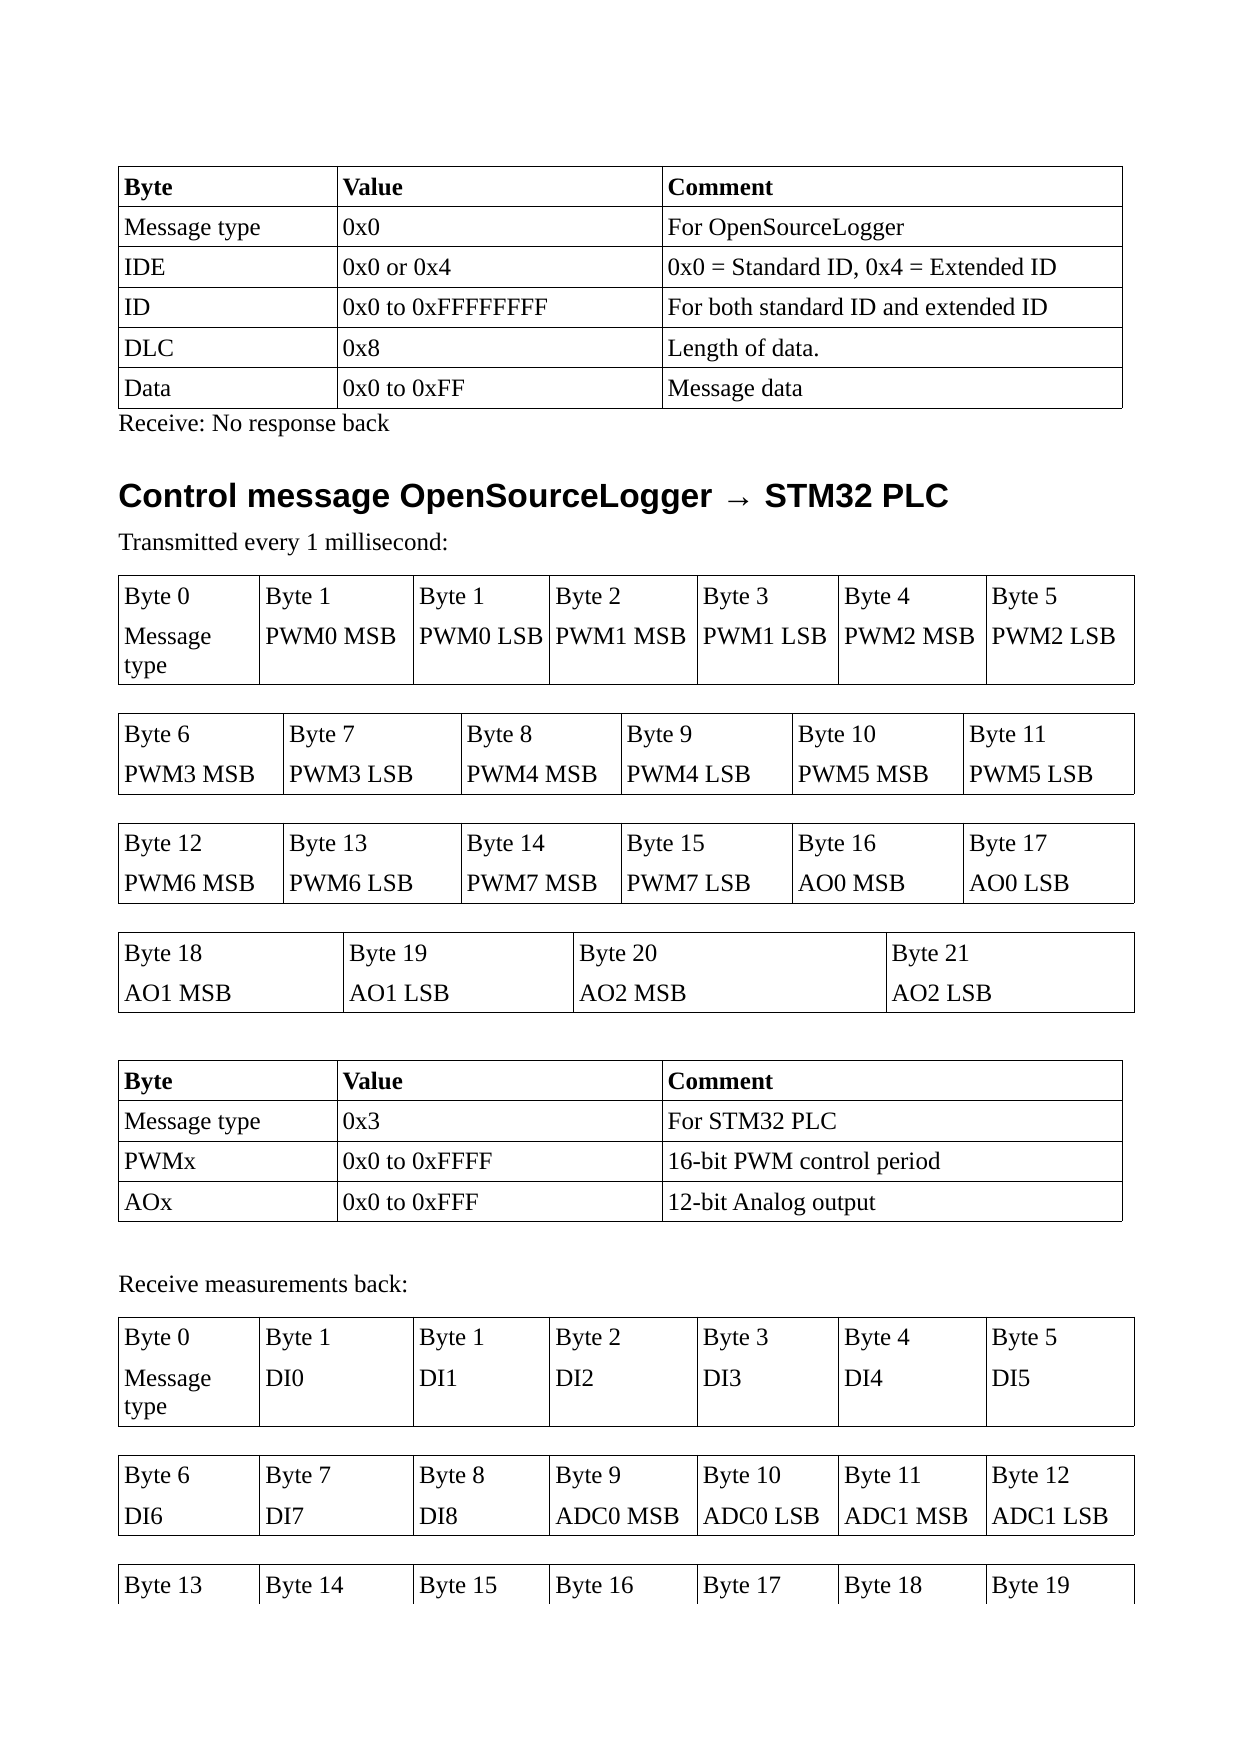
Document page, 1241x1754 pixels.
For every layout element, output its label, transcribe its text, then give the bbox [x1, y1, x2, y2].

table_header Value [338, 1061, 662, 1100]
table_cell DI8 [414, 1495, 549, 1535]
table_cell AO0 LSB [964, 863, 1134, 903]
table_cell 0x0 to 0xFFFF [338, 1142, 662, 1181]
table_cell PWM2 LSB [987, 615, 1134, 684]
table_cell ADC0 LSB [698, 1495, 838, 1535]
table_cell DLC [119, 328, 337, 367]
table_cell PWM7 MSB [462, 863, 621, 903]
table_cell 16-bit PWM control period [663, 1142, 1122, 1181]
subtitle Control message OpenSourceLogger → STM32 PLC [118, 476, 1122, 515]
text Receive: No response back [118, 409, 1122, 436]
table_header Byte 18 [119, 933, 343, 972]
table_cell AOx [119, 1182, 337, 1221]
table_cell Message data [663, 368, 1122, 408]
table_header Byte 10 [698, 1456, 838, 1495]
table_cell 0x0 to 0xFFF [338, 1182, 662, 1221]
table_cell Message type [119, 615, 259, 684]
text Receive measurements back: [118, 1269, 1122, 1298]
table_cell PWM5 MSB [793, 753, 963, 793]
table_cell AO2 MSB [574, 972, 886, 1012]
table_cell Length of data. [663, 328, 1122, 367]
table_header Byte 19 [344, 933, 573, 972]
table_header Byte 14 [260, 1565, 413, 1604]
table_cell 12-bit Analog output [663, 1182, 1122, 1221]
table_cell DI0 [260, 1357, 413, 1426]
table_header Byte 1 [414, 1318, 549, 1357]
table_header Byte 2 [550, 576, 697, 615]
table_header Byte 16 [550, 1565, 697, 1604]
table_header Byte 5 [987, 1318, 1134, 1357]
table_cell PWM4 MSB [462, 753, 621, 793]
table_header Byte 5 [987, 576, 1134, 615]
table_cell PWM4 LSB [622, 753, 792, 793]
table_cell 0x0 = Standard ID, 0x4 = Extended ID [663, 247, 1122, 287]
table_cell AO1 MSB [119, 972, 343, 1012]
table_cell Message type [119, 1357, 259, 1426]
table_cell 0x0 to 0xFF [338, 368, 662, 408]
table_header Byte 4 [839, 576, 986, 615]
table_header Byte 14 [462, 824, 621, 863]
table_header Byte 17 [698, 1565, 838, 1604]
table_cell 0x0 or 0x4 [338, 247, 662, 287]
table_cell AO2 LSB [887, 972, 1134, 1012]
table_header Byte 12 [987, 1456, 1134, 1495]
table_header Byte 18 [839, 1565, 986, 1604]
table_header Byte 13 [284, 824, 461, 863]
table_header Byte 21 [887, 933, 1134, 972]
table_header Byte [119, 167, 337, 206]
table_cell DI7 [260, 1495, 413, 1535]
table_header Byte 15 [622, 824, 792, 863]
table_header Byte 3 [698, 576, 838, 615]
table_cell PWM1 MSB [550, 615, 697, 684]
table_cell PWM7 LSB [622, 863, 792, 903]
table_cell IDE [119, 247, 337, 287]
table_header Byte 10 [793, 714, 963, 753]
table_header Byte 1 [260, 1318, 413, 1357]
table_cell DI5 [987, 1357, 1134, 1426]
table_cell PWM5 LSB [964, 753, 1134, 793]
table_cell ADC0 MSB [550, 1495, 697, 1535]
table_cell For OpenSourceLogger [663, 207, 1122, 246]
table_header Byte 6 [119, 1456, 259, 1495]
table_header Byte 13 [119, 1565, 259, 1604]
table_cell Message type [119, 207, 337, 246]
table_cell 0x0 to 0xFFFFFFFF [338, 288, 662, 327]
table_header Byte 8 [414, 1456, 549, 1495]
table_header Byte [119, 1061, 337, 1100]
table_cell PWM2 MSB [839, 615, 986, 684]
table_cell For STM32 PLC [663, 1101, 1122, 1141]
table_cell 0x3 [338, 1101, 662, 1141]
table_header Byte 0 [119, 1318, 259, 1357]
table_cell PWM0 LSB [414, 615, 549, 684]
table_header Value [338, 167, 662, 206]
table_cell DI3 [698, 1357, 838, 1426]
table_cell 0x8 [338, 328, 662, 367]
text Transmitted every 1 millisecond: [118, 527, 1122, 556]
table_header Byte 20 [574, 933, 886, 972]
table_header Comment [663, 1061, 1122, 1100]
table_header Byte 6 [119, 714, 283, 753]
table_cell DI2 [550, 1357, 697, 1426]
table_header Byte 7 [260, 1456, 413, 1495]
table_cell DI1 [414, 1357, 549, 1426]
table_header Byte 8 [462, 714, 621, 753]
table_header Byte 4 [839, 1318, 986, 1357]
table_cell AO1 LSB [344, 972, 573, 1012]
table_cell PWM3 LSB [284, 753, 461, 793]
table_header Byte 1 [260, 576, 413, 615]
table_header Byte 9 [550, 1456, 697, 1495]
table_cell ADC1 LSB [987, 1495, 1134, 1535]
table_cell ADC1 MSB [839, 1495, 986, 1535]
table_header Byte 3 [698, 1318, 838, 1357]
table_header Comment [663, 167, 1122, 206]
table_header Byte 17 [964, 824, 1134, 863]
table_header Byte 19 [987, 1565, 1134, 1604]
table_cell PWM6 MSB [119, 863, 283, 903]
table_cell 0x0 [338, 207, 662, 246]
table_cell Message type [119, 1101, 337, 1141]
table_cell For both standard ID and extended ID [663, 288, 1122, 327]
table_cell PWM3 MSB [119, 753, 283, 793]
table_header Byte 7 [284, 714, 461, 753]
table_header Byte 12 [119, 824, 283, 863]
table_cell AO0 MSB [793, 863, 963, 903]
table_header Byte 16 [793, 824, 963, 863]
table_cell Data [119, 368, 337, 408]
table_header Byte 15 [414, 1565, 549, 1604]
table_header Byte 11 [839, 1456, 986, 1495]
table_cell ID [119, 288, 337, 327]
table_cell PWMx [119, 1142, 337, 1181]
table_header Byte 9 [622, 714, 792, 753]
table_header Byte 11 [964, 714, 1134, 753]
table_cell PWM6 LSB [284, 863, 461, 903]
table_cell PWM0 MSB [260, 615, 413, 684]
table_header Byte 2 [550, 1318, 697, 1357]
table_cell DI4 [839, 1357, 986, 1426]
table_header Byte 1 [414, 576, 549, 615]
table_cell DI6 [119, 1495, 259, 1535]
table_cell PWM1 LSB [698, 615, 838, 684]
table_header Byte 0 [119, 576, 259, 615]
